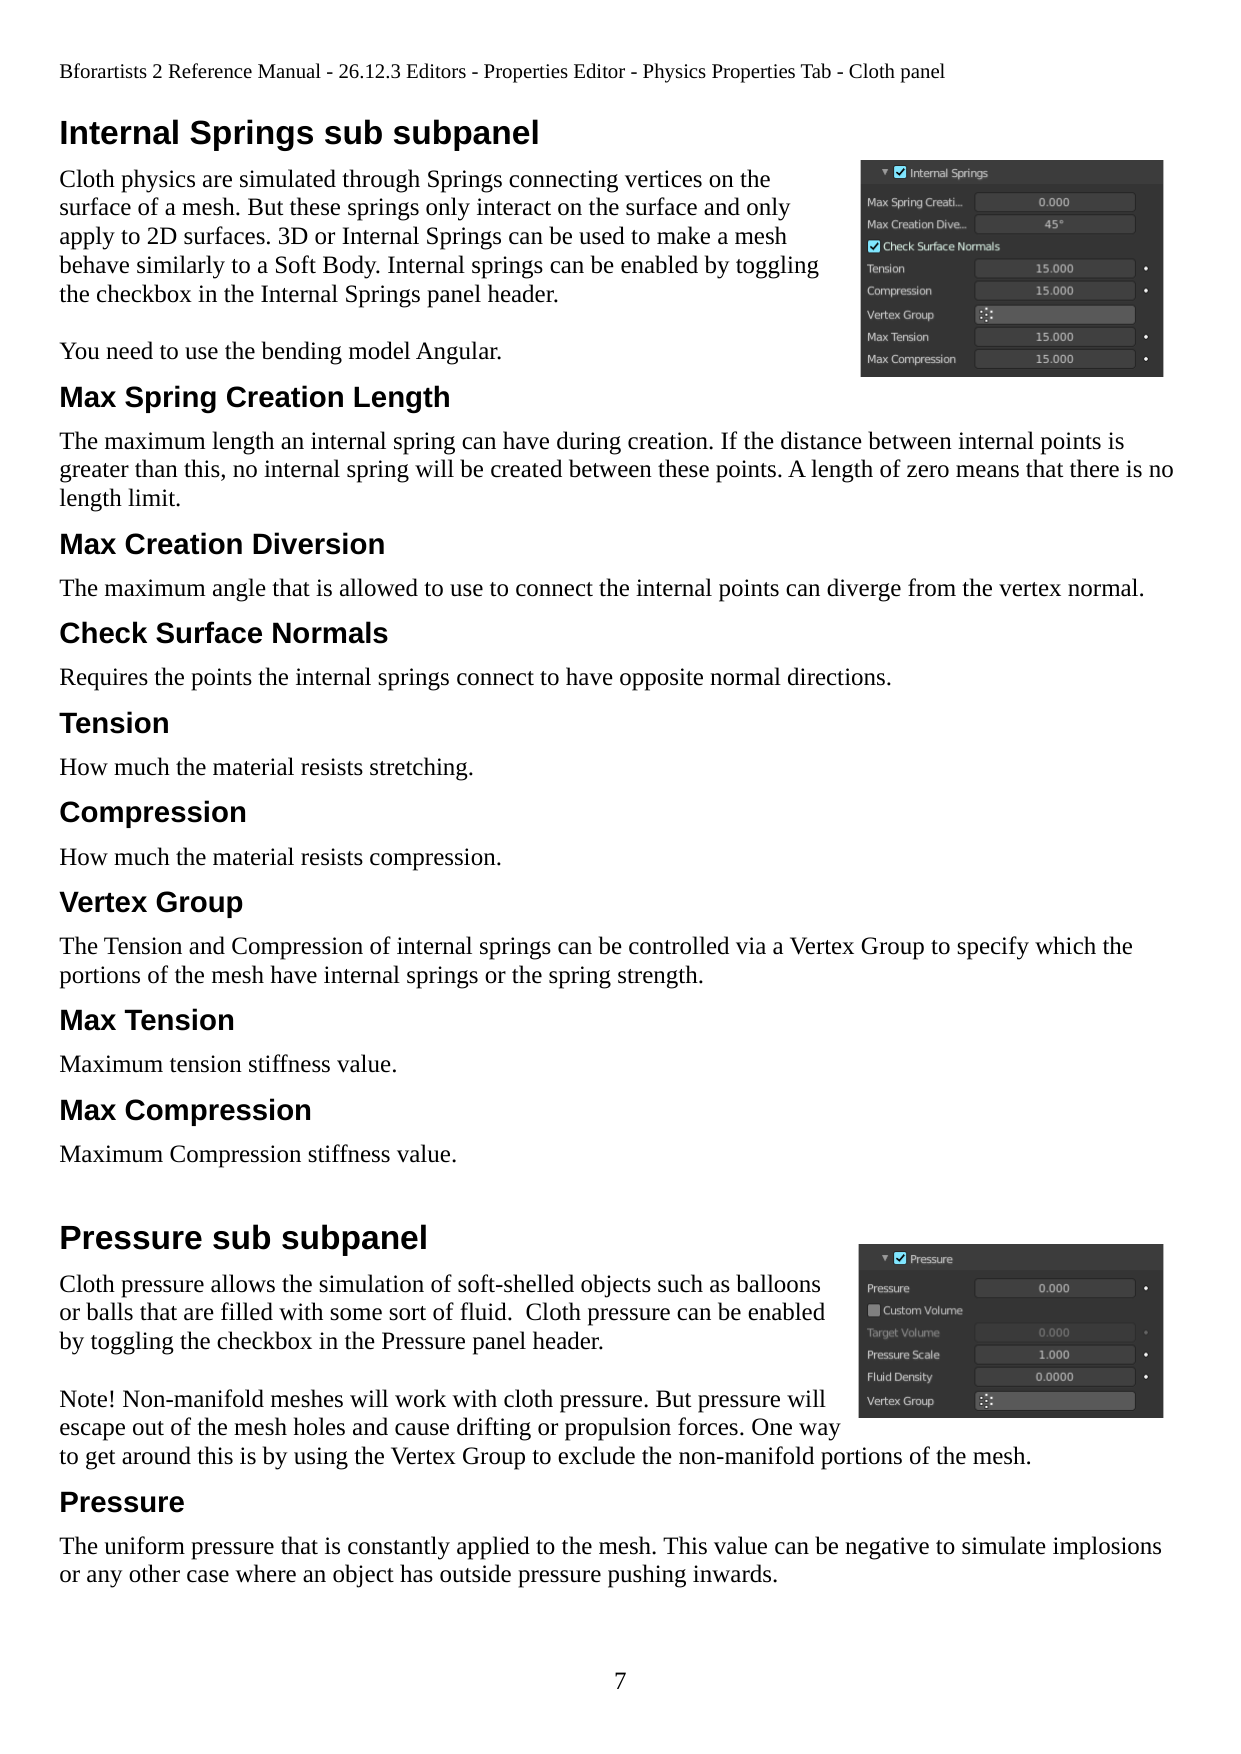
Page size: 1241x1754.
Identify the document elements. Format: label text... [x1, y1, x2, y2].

picture [858, 1244, 1164, 1418]
text Maximum Compression stiffness value. [59, 1139, 1181, 1168]
picture [860, 160, 1164, 377]
text The Tension and Compression of internal springs can be controlled via a Vertex Group to specify which the portions of the mesh have internal springs or the spring strength. [59, 931, 1181, 989]
subtitle Max Tension [59, 1003, 1181, 1037]
subtitle Max Spring Creation Length [59, 379, 1181, 413]
text How much the material resists stretching. [59, 752, 1181, 781]
text Maximum tension stiffness value. [59, 1049, 1181, 1078]
subtitle Vertex Group [59, 885, 1181, 919]
subtitle Max Compression [59, 1093, 1181, 1127]
text The maximum angle that is allowed to use to connect the internal points can diverge from the vertex normal. [59, 573, 1181, 602]
text How much the material resists compression. [59, 842, 1181, 870]
subtitle Max Creation Diversion [59, 527, 1181, 560]
subtitle Pressure sub subpanel [59, 1217, 1181, 1256]
subtitle Internal Springs sub subpanel [59, 113, 1181, 151]
text Cloth physics are simulated through Springs connecting vertices on the surface of a mesh. But these springs only interact on the surface and only apply to 2D surfaces. 3D or Internal Springs can be used to make a mesh behave similarly to a Soft Body. Internal springs can be enabled by toggling the checkbox in the Internal Springs panel header. [59, 164, 860, 307]
subtitle Pressure [59, 1484, 1181, 1518]
subtitle Check Surface Normals [59, 616, 1181, 650]
text Note! Non-manifold meshes will work with cloth pressure. But pressure will escape out of the mesh holes and cause drifting or propulsion forces. One way to get around this is by using the Vertex Group to exclude the non-manifold portions of the mesh. [59, 1384, 1181, 1470]
text You need to use the bending model Angular. [59, 336, 860, 365]
text The uniform pressure that is constantly applied to the mesh. This value can be negative to simulate implosions or any other case where an object has outside pressure pushing inwards. [59, 1531, 1181, 1588]
subtitle Tension [59, 706, 1181, 739]
subtitle Compression [59, 795, 1181, 829]
text Cloth pressure allows the simulation of soft-shelled objects such as balloons or balls that are filled with some sort of fluid. Cloth pressure can be enabled by toggling the checkbox in the Pressure panel header. [59, 1269, 858, 1355]
text The maximum length an internal spring can have during creation. If the distance between internal points is greater than this, no internal spring will be created between these points. A length of zero means that there is no length limit. [59, 426, 1181, 512]
text Requires the points the internal springs connect to have opposite normal directions. [59, 662, 1181, 691]
